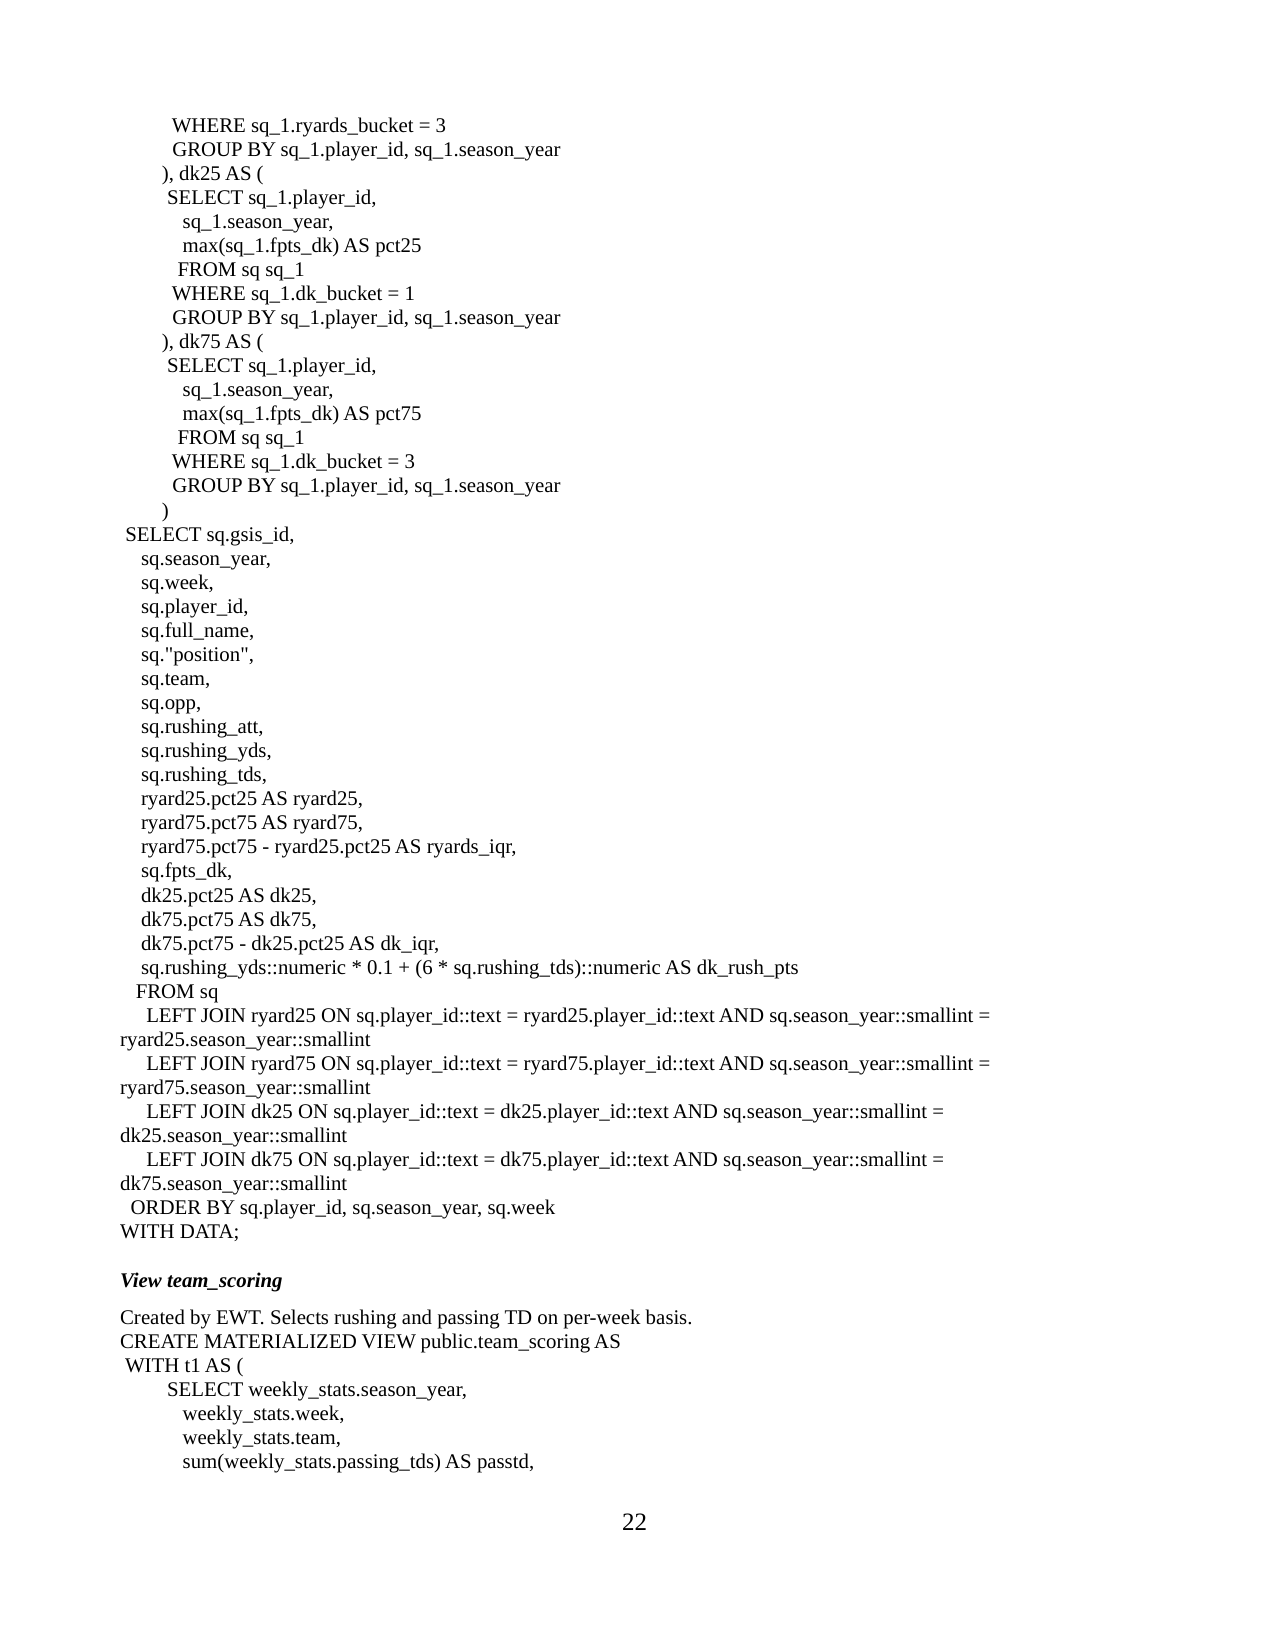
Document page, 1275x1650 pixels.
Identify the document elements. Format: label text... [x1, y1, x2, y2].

text sum(weekly_stats.passing_tds) AS passtd, [120, 1449, 1155, 1473]
text GROUP BY sq_1.player_id, sq_1.season_year [120, 305, 1155, 329]
text WHERE sq_1.dk_bucket = 3 [120, 449, 1155, 473]
text sq.fpts_dk, [120, 858, 1155, 882]
text weekly_stats.week, [120, 1401, 1155, 1425]
text LEFT JOIN dk25 ON sq.player_id::text = dk25.player_id::text AND sq.season_year::smallint = dk25.season_year::smallint [120, 1099, 1155, 1147]
text WHERE sq_1.dk_bucket = 1 [120, 281, 1155, 305]
text sq.season_year, [120, 546, 1155, 570]
text GROUP BY sq_1.player_id, sq_1.season_year [120, 473, 1155, 497]
text CREATE MATERIALIZED VIEW public.team_scoring AS [120, 1329, 1155, 1353]
text ORDER BY sq.player_id, sq.season_year, sq.week [120, 1195, 1155, 1219]
text max(sq_1.fpts_dk) AS pct75 [120, 401, 1155, 425]
text LEFT JOIN dk75 ON sq.player_id::text = dk75.player_id::text AND sq.season_year::smallint = dk75.season_year::smallint [120, 1147, 1155, 1195]
text sq.player_id, [120, 594, 1155, 618]
text max(sq_1.fpts_dk) AS pct25 [120, 233, 1155, 257]
text dk75.pct75 - dk25.pct25 AS dk_iqr, [120, 931, 1155, 955]
subtitle View team_scoring [120, 1268, 1155, 1292]
text WITH t1 AS ( [120, 1353, 1155, 1377]
text GROUP BY sq_1.player_id, sq_1.season_year [120, 137, 1155, 161]
text Created by EWT. Selects rushing and passing TD on per-week basis. [120, 1305, 1155, 1329]
text FROM sq sq_1 [120, 425, 1155, 449]
text FROM sq sq_1 [120, 257, 1155, 281]
text ), dk25 AS ( [120, 161, 1155, 185]
text WHERE sq_1.ryards_bucket = 3 [120, 112, 1155, 137]
text LEFT JOIN ryard25 ON sq.player_id::text = ryard25.player_id::text AND sq.season_year::smallint = ryard25.season_year::smallint [120, 1003, 1155, 1051]
text sq.team, [120, 666, 1155, 690]
text ryard75.pct75 AS ryard75, [120, 810, 1155, 834]
text sq_1.season_year, [120, 209, 1155, 233]
text ), dk75 AS ( [120, 329, 1155, 353]
text WITH DATA; [120, 1219, 1155, 1243]
text sq.rushing_yds, [120, 738, 1155, 762]
text weekly_stats.team, [120, 1425, 1155, 1449]
text sq.week, [120, 570, 1155, 594]
text sq.rushing_att, [120, 714, 1155, 738]
text sq.rushing_yds::numeric * 0.1 + (6 * sq.rushing_tds)::numeric AS dk_rush_pts [120, 955, 1155, 979]
text SELECT sq_1.player_id, [120, 185, 1155, 209]
text sq."position", [120, 642, 1155, 666]
text dk75.pct75 AS dk75, [120, 907, 1155, 931]
text sq_1.season_year, [120, 377, 1155, 401]
text SELECT sq.gsis_id, [120, 522, 1155, 546]
text SELECT weekly_stats.season_year, [120, 1377, 1155, 1401]
text ryard25.pct25 AS ryard25, [120, 786, 1155, 810]
text SELECT sq_1.player_id, [120, 353, 1155, 377]
text ryard75.pct75 - ryard25.pct25 AS ryards_iqr, [120, 834, 1155, 858]
text FROM sq [120, 979, 1155, 1003]
text sq.rushing_tds, [120, 762, 1155, 786]
text dk25.pct25 AS dk25, [120, 882, 1155, 907]
text ) [120, 497, 1155, 522]
text sq.opp, [120, 690, 1155, 714]
text LEFT JOIN ryard75 ON sq.player_id::text = ryard75.player_id::text AND sq.season_year::smallint = ryard75.season_year::smallint [120, 1051, 1155, 1099]
text sq.full_name, [120, 618, 1155, 642]
